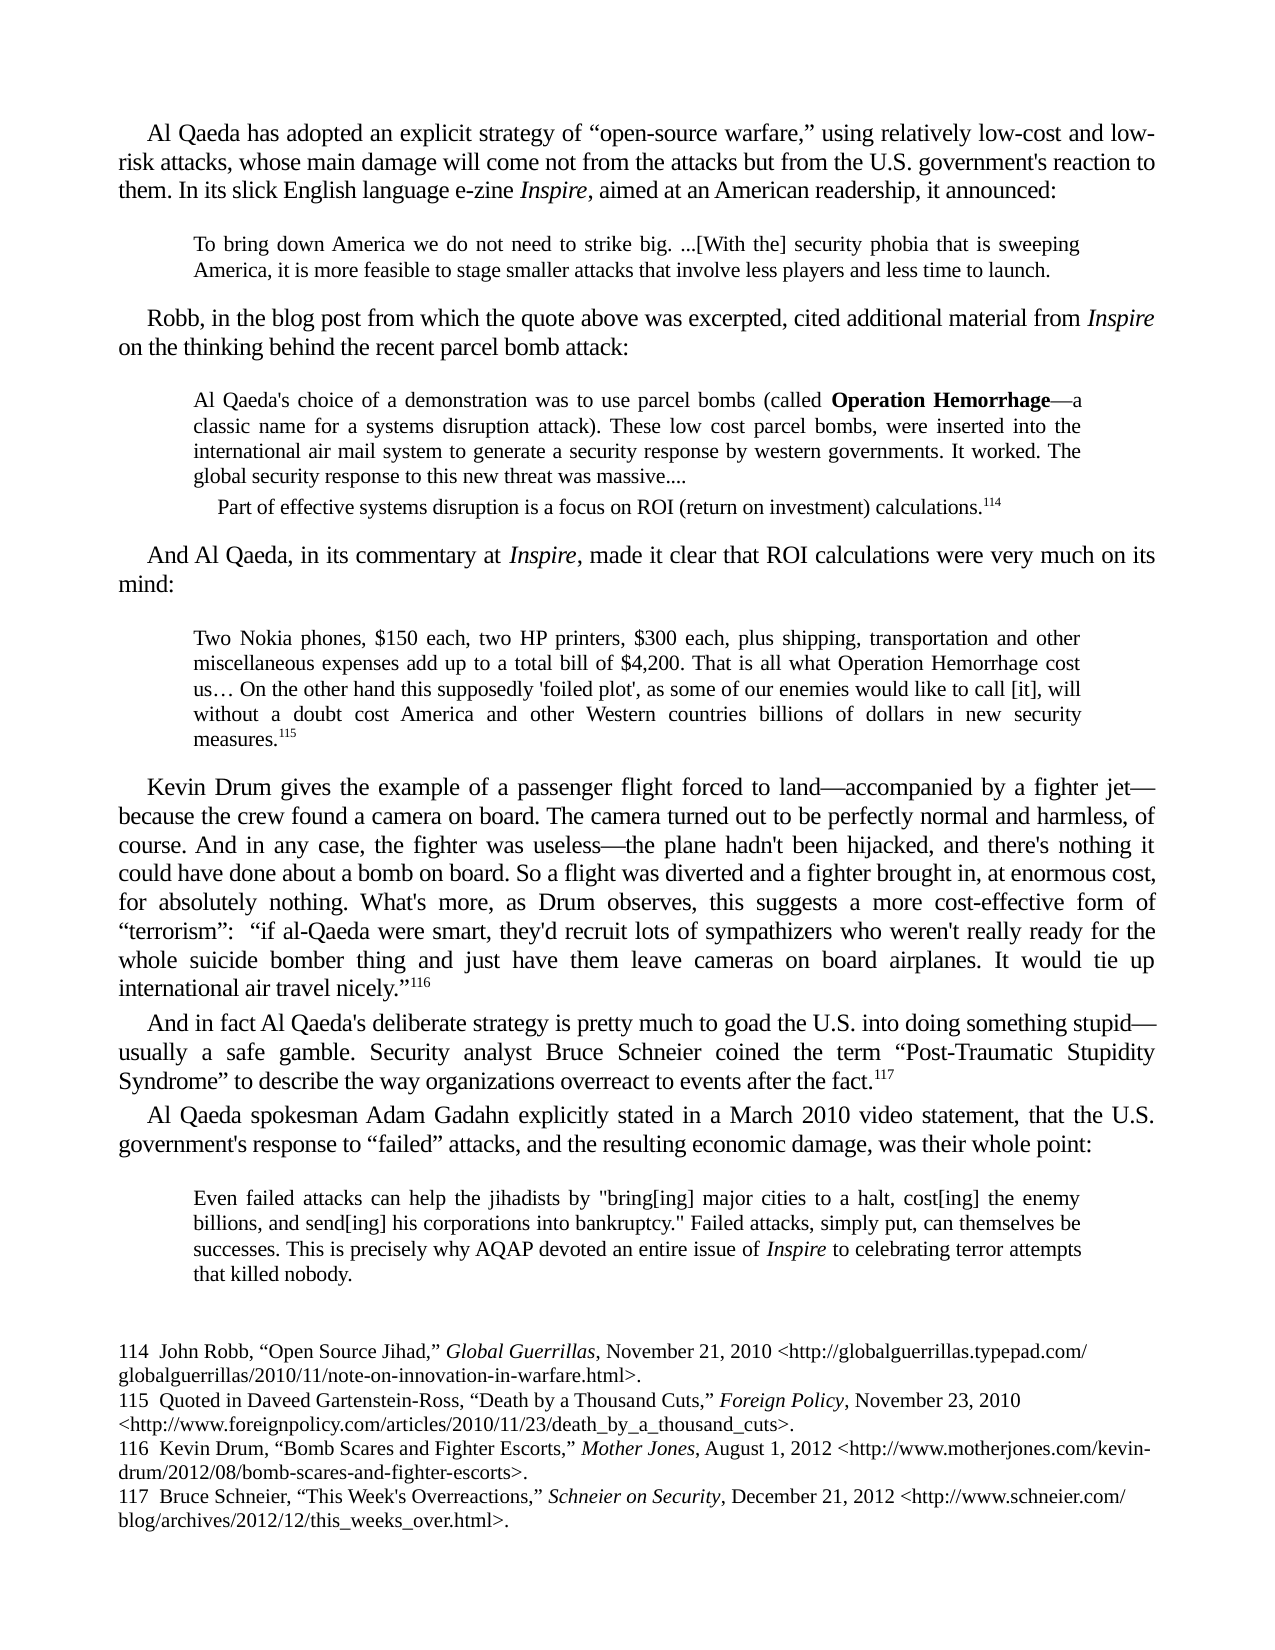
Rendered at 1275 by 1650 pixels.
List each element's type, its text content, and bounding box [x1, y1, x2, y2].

text Al Qaeda spokesman Adam Gadahn explicitly stated in a March 2010 video statement, that the U.S. government's response to “failed” attacks, and the resulting economic damage, was their whole point: [118, 1101, 1157, 1158]
text Robb, in the blog post from which the quote above was excerpted, cited additional material from Inspire on the thinking behind the recent parcel bomb attack: [118, 303, 1157, 360]
text Even failed attacks can help the jihadists by "bring[ing] major cities to a halt, cost[ing] the enemy billions, and send[ing] his corporations into bankruptcy." Failed attacks, simply put, can themselves be successes. This is precisely why AQAP devoted an entire issue of Inspire to celebrating terror attempts that killed nobody. [193, 1185, 1082, 1286]
text To bring down America we do not need to strike big. ...[With the] security phobia that is sweeping America, it is more feasible to stage smaller attacks that involve less players and less time to launch. [193, 231, 1082, 282]
text Part of effective systems disruption is a focus on ROI (return on investment) calculations. [193, 494, 1082, 519]
text Two Nokia phones, $150 each, two HP printers, $300 each, plus shipping, transportation and other miscellaneous expenses add up to a total bill of $4,200. That is all what Operation Hemorrhage cost us… On the other hand this supposedly 'foiled plot', as some of our enemies would like to call [it], will without a doubt cost America and other Western countries billions of dollars in new security measures. [193, 625, 1082, 751]
text Bruce Schneier, “This Week's Overreactions,” Schneier on Security, December 21, 2012 <http://www.schneier.com/ blog/archives/2012/12/this_weeks_over.html>. [118, 1484, 1157, 1532]
text Al Qaeda has adopted an explicit strategy of “open-source warfare,” using relatively low-cost and low-risk attacks, whose main damage will come not from the attacks but from the U.S. government's reaction to them. In its slick English language e-zine Inspire, aimed at an American readership, it announced: [118, 118, 1157, 204]
text Kevin Drum, “Bomb Scares and Fighter Escorts,” Mother Jones, August 1, 2012 <http://www.motherjones.com/kevin-drum/2012/08/bomb-scares-and-fighter-escorts>. [118, 1436, 1157, 1484]
text And Al Qaeda, in its commentary at Inspire, made it clear that ROI calculations were very much on its mind: [118, 541, 1157, 598]
text Al Qaeda's choice of a demonstration was to use parcel bombs (called Operation Hemorrhage—a classic name for a systems disruption attack). These low cost parcel bombs, were inserted into the international air mail system to generate a security response by western governments. It worked. The global security response to this new threat was massive.... [193, 387, 1082, 488]
text John Robb, “Open Source Jihad,” Global Guerrillas, November 21, 2010 <http://globalguerrillas.typepad.com/ globalguerrillas/2010/11/note-on-innovation-in-warfare.html>. [118, 1339, 1157, 1387]
text Quoted in Daveed Gartenstein-Ross, “Death by a Thousand Cuts,” Foreign Policy, November 23, 2010 <http://www.foreignpolicy.com/articles/2010/11/23/death_by_a_thousand_cuts>. [118, 1387, 1157, 1436]
text Kevin Drum gives the example of a passenger flight forced to land—accompanied by a fighter jet—because the crew found a camera on board. The camera turned out to be perfectly normal and harmless, of course. And in any case, the fighter was useless—the plane hadn't been hijacked, and there's nothing it could have done about a bomb on board. So a flight was diverted and a fighter brought in, at enormous cost, for absolutely nothing. What's more, as Drum observes, this suggests a more cost-effective form of “terrorism”: “if al-Qaeda were smart, they'd recruit lots of sympathizers who weren't really ready for the whole suicide bomber thing and just have them leave cameras on board airplanes. It would tie up international air travel nicely.” [118, 772, 1157, 1002]
text And in fact Al Qaeda's deliberate strategy is pretty much to goad the U.S. into doing something stupid—usually a safe gamble. Security analyst Bruce Schneier coined the term “Post-Traumatic Stupidity Syndrome” to describe the way organizations overreact to events after the fact. [118, 1008, 1157, 1094]
